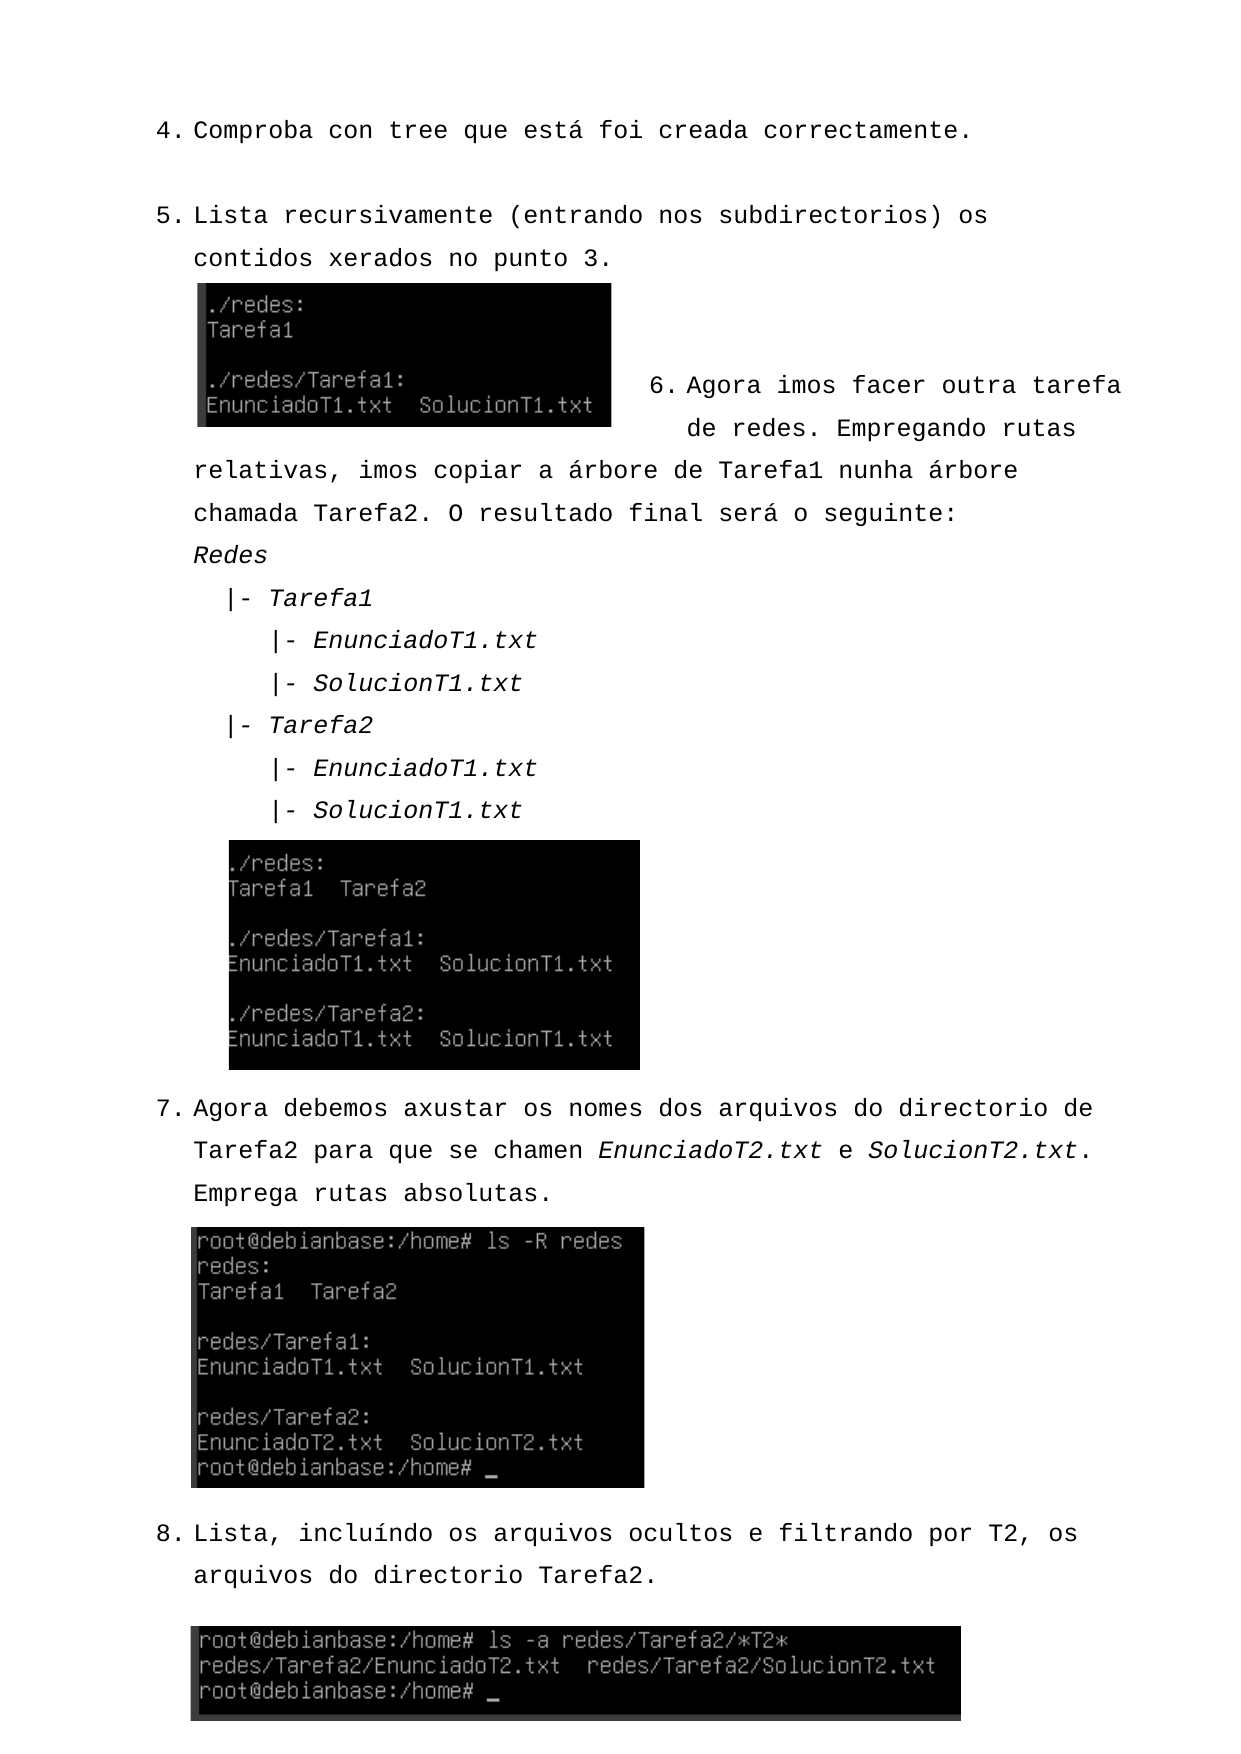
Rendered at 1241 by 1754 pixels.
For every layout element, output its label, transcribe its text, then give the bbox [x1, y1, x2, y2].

list |- SolucionT1.txt [156, 798, 1122, 826]
list Lista recursivamente (entrando nos subdirectorios) os contidos xerados no punto 3. [156, 203, 1122, 274]
list |- EnunciadoT1.txt [156, 628, 1122, 656]
picture [190, 1626, 961, 1721]
list |- Tarefa1 [156, 586, 1122, 614]
list |- SolucionT1.txt [156, 671, 1122, 699]
list Agora debemos axustar os nomes dos arquivos do directorio de Tarefa2 para que se chamen EnunciadoT2.txt e SolucionT2.txt. Emprega rutas absolutas. [156, 1096, 1122, 1209]
picture [197, 283, 612, 427]
list |- Tarefa2 [156, 713, 1122, 741]
list |- EnunciadoT1.txt [156, 756, 1122, 784]
picture [191, 1227, 645, 1488]
picture [228, 840, 640, 1070]
list Agora imos facer outra tarefa de redes. Empregando rutas relativas, imos copiar a árbore de Tarefa1 nunha árbore chamada Tarefa2. O resultado final será o seguinte: [156, 373, 1122, 529]
list Lista, incluíndo os arquivos ocultos e filtrando por T2, os arquivos do directorio Tarefa2. [156, 1521, 1122, 1591]
list Comproba con tree que está foi creada correctamente. [156, 118, 1122, 146]
list Redes [156, 543, 1122, 571]
